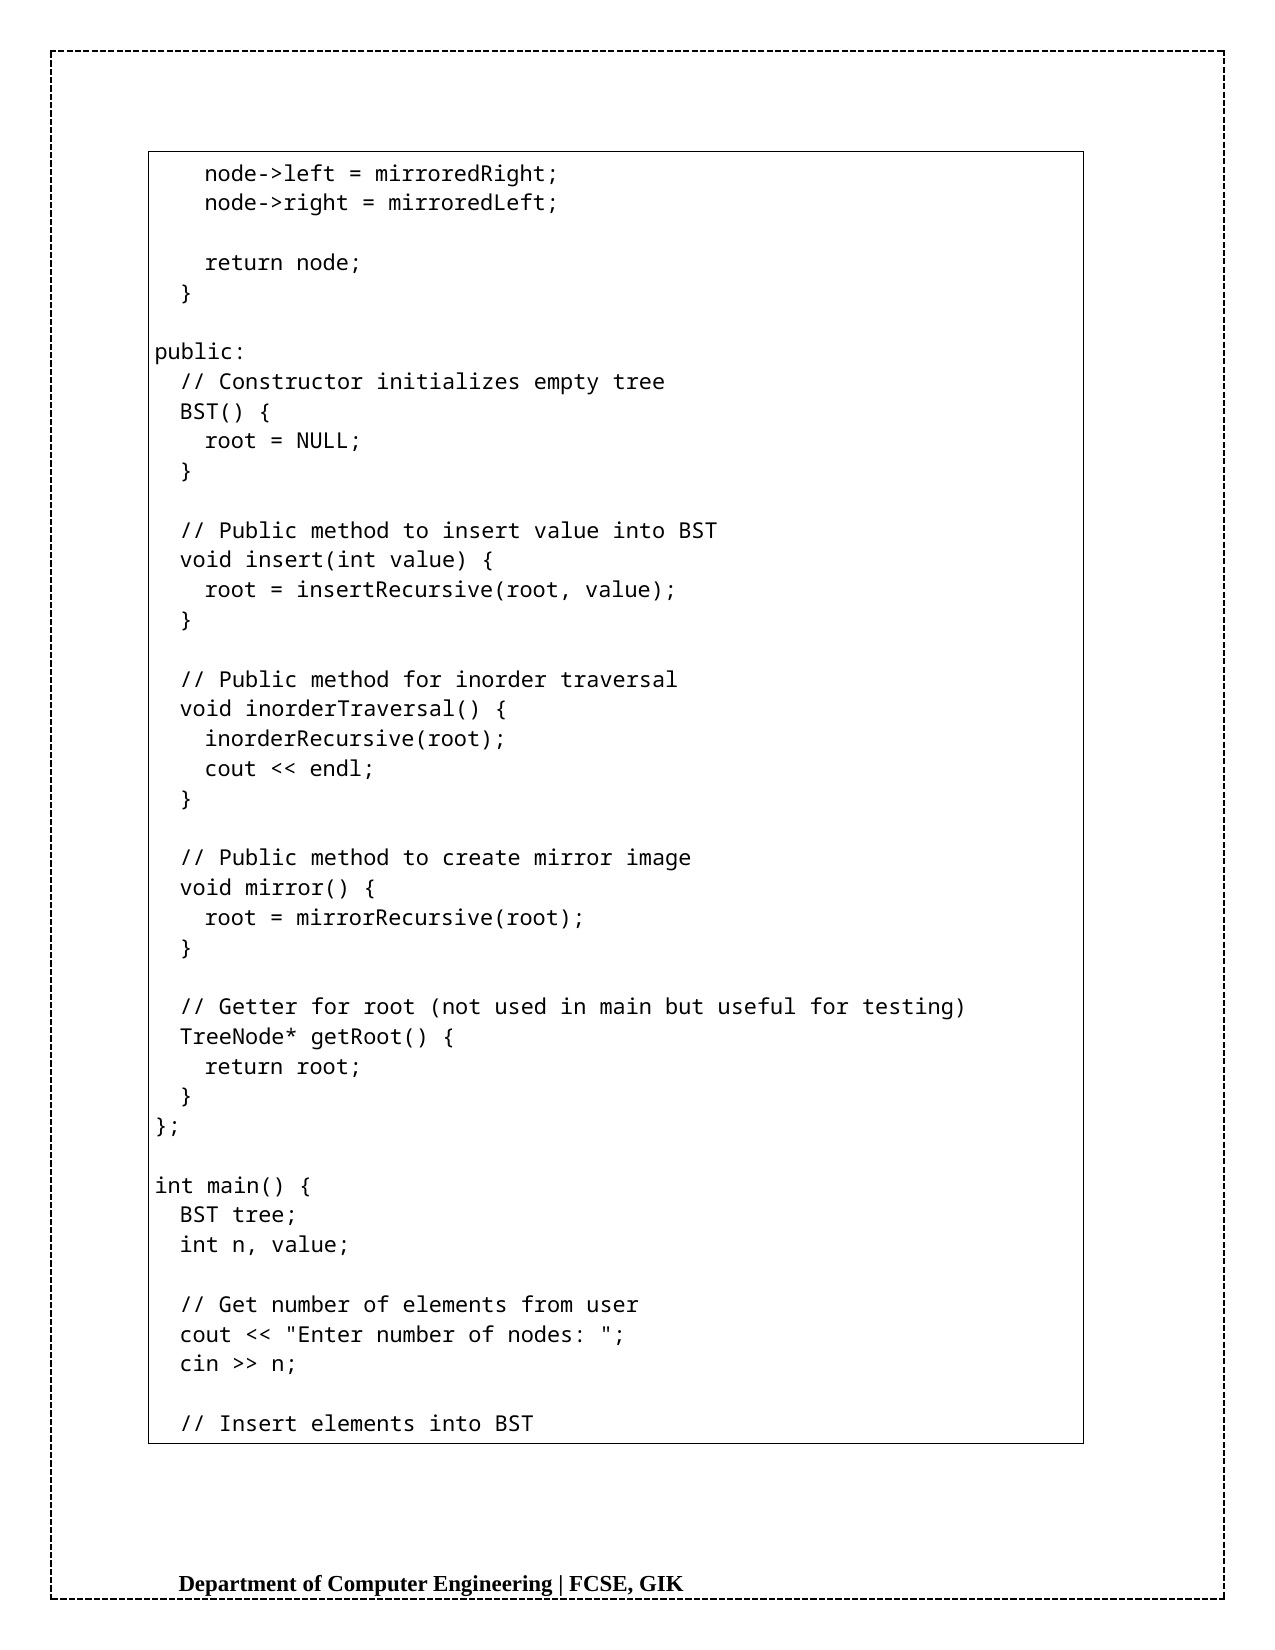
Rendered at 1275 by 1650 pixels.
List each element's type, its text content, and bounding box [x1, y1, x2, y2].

table_header node->left = mirroredRight; node->right = mirroredLeft; return node; } public: // Constructor initializes empty tree BST() { root = NULL; } // Public method to insert value into BST void insert(int value) { root = insertRecursive(root, value); } // Public method for inorder traversal void inorderTraversal() { inorderRecursive(root); cout << endl; } // Public method to create mirror image void mirror() { root = mirrorRecursive(root); } // Getter for root (not used in main but useful for testing) TreeNode* getRoot() { return root; } }; int main() { BST tree; int n, value; // Get number of elements from user cout << "Enter number of nodes: "; cin >> n; // Insert elements into BST [149, 152, 1083, 1443]
